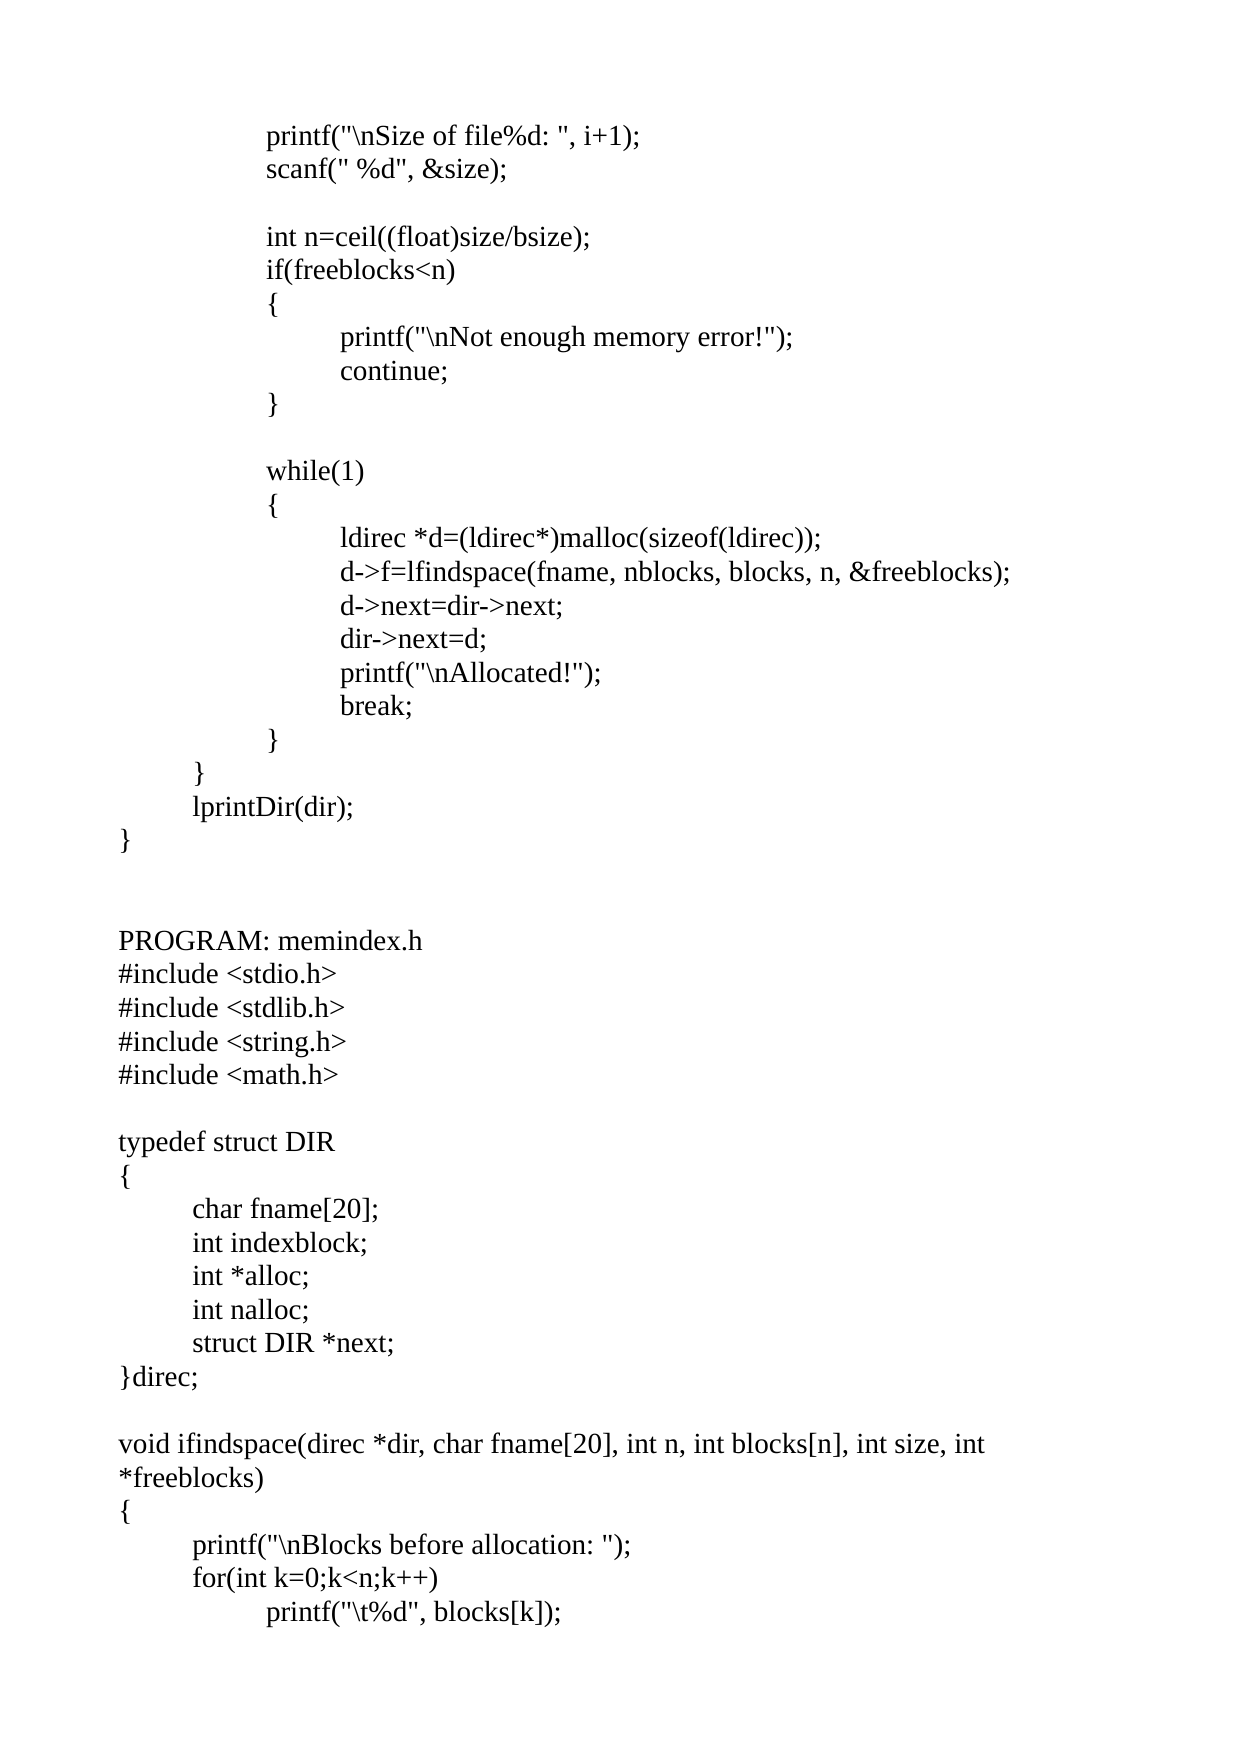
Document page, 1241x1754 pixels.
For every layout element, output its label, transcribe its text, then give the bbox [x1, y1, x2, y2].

text struct DIR *next; [118, 1326, 1122, 1359]
text { [118, 1158, 1122, 1191]
text d->f=lfindspace(fname, nblocks, blocks, n, &freeblocks); [118, 554, 1122, 588]
text { [118, 1493, 1122, 1527]
text #include <stdio.h> [118, 957, 1122, 990]
text int *alloc; [118, 1258, 1122, 1292]
text dir->next=d; [118, 621, 1122, 655]
text } [118, 822, 1122, 856]
text lprintDir(dir); [118, 789, 1122, 822]
text void ifindspace(direc *dir, char fname[20], int n, int blocks[n], int size, int *freeblocks) [118, 1426, 1122, 1493]
text int n=ceil((float)size/bsize); [118, 219, 1122, 252]
text #include <math.h> [118, 1057, 1122, 1091]
text PROGRAM: memindex.h [118, 923, 1122, 957]
text for(int k=0;k<n;k++) [118, 1560, 1122, 1594]
text continue; [118, 353, 1122, 386]
text printf("\nAllocated!"); [118, 655, 1122, 688]
text }direc; [118, 1359, 1122, 1393]
text printf("\nNot enough memory error!"); [118, 319, 1122, 353]
text #include <stdlib.h> [118, 990, 1122, 1024]
text scanf(" %d", &size); [118, 152, 1122, 185]
text { [118, 286, 1122, 319]
text if(freeblocks<n) [118, 252, 1122, 286]
text printf("\t%d", blocks[k]); [118, 1594, 1122, 1627]
text typedef struct DIR [118, 1124, 1122, 1158]
text } [118, 722, 1122, 755]
text printf("\nBlocks before allocation: "); [118, 1527, 1122, 1560]
text } [118, 386, 1122, 420]
text int nalloc; [118, 1292, 1122, 1326]
text d->next=dir->next; [118, 588, 1122, 621]
text { [118, 487, 1122, 521]
text ldirec *d=(ldirec*)malloc(sizeof(ldirec)); [118, 521, 1122, 554]
text } [118, 755, 1122, 789]
text char fname[20]; [118, 1191, 1122, 1225]
text break; [118, 688, 1122, 722]
text printf("\nSize of file%d: ", i+1); [118, 118, 1122, 152]
text #include <string.h> [118, 1024, 1122, 1057]
text int indexblock; [118, 1225, 1122, 1258]
text while(1) [118, 453, 1122, 487]
